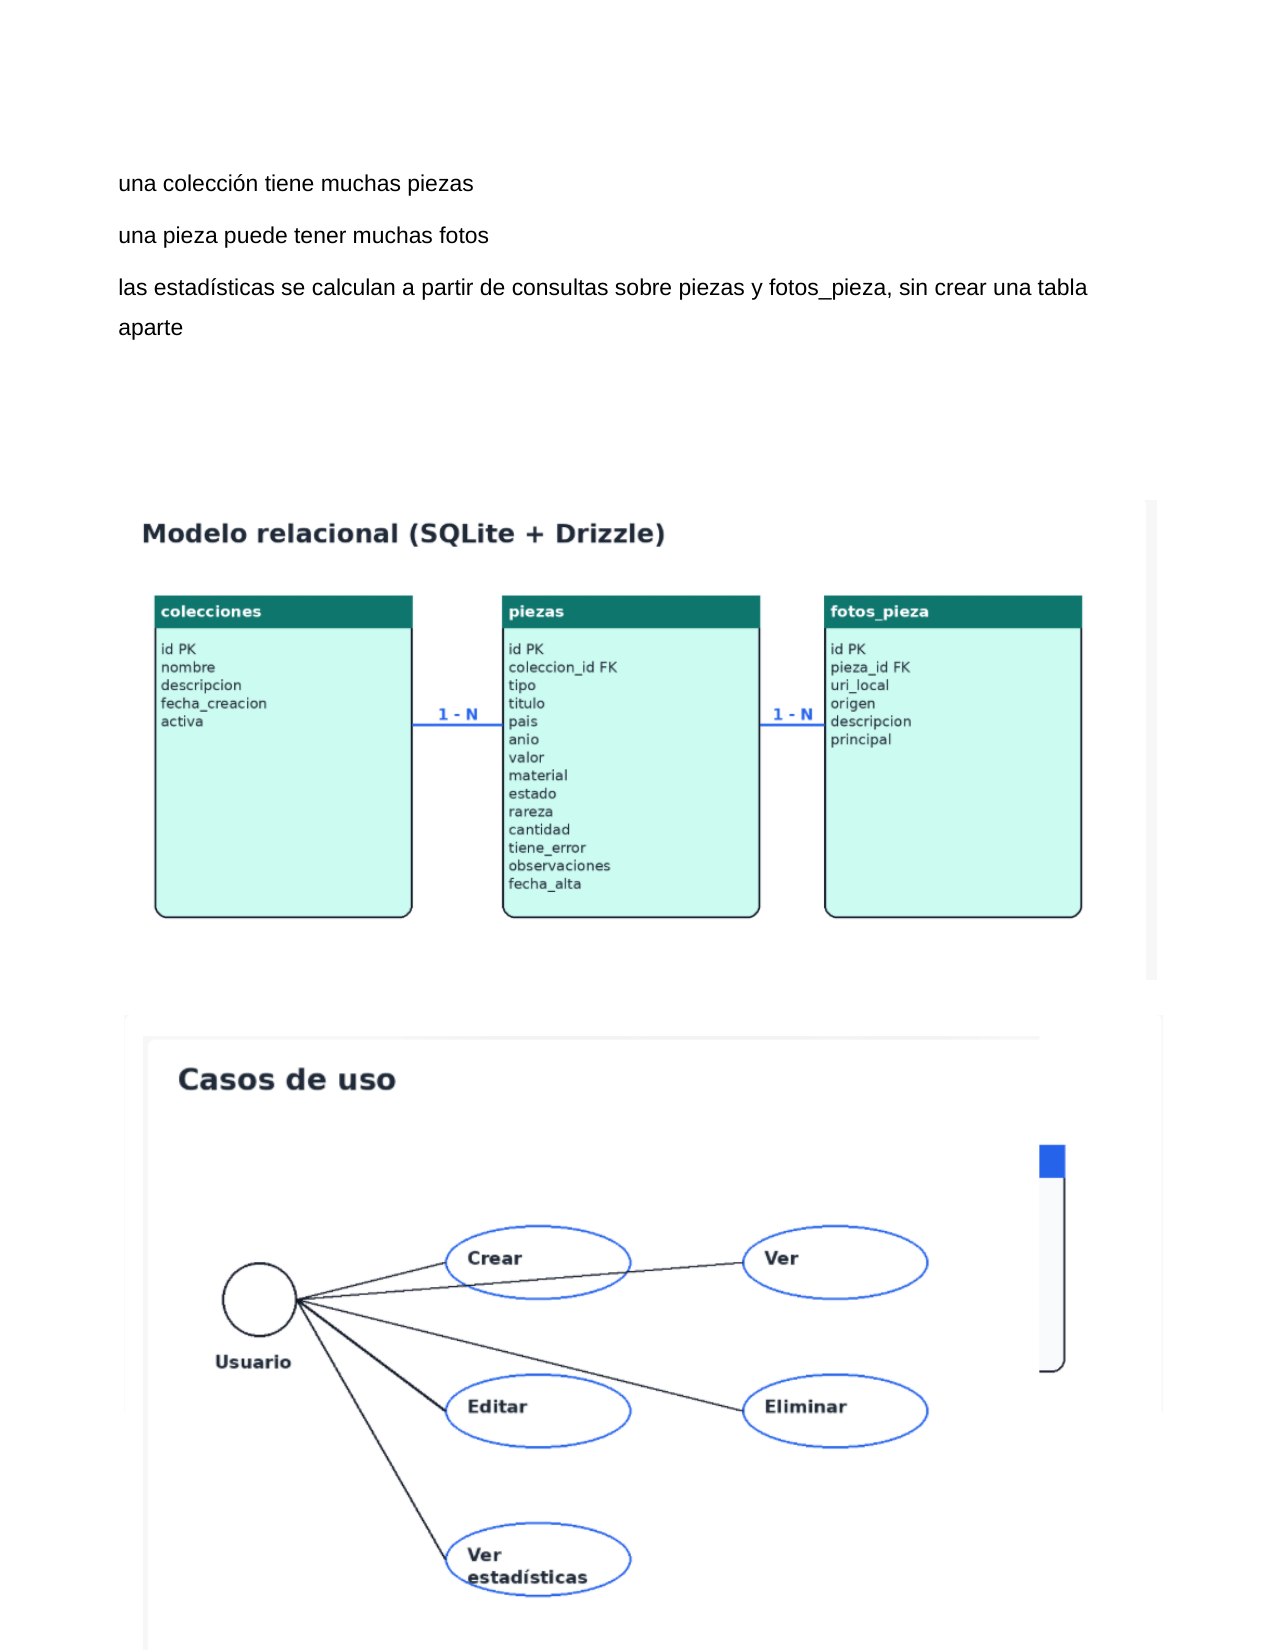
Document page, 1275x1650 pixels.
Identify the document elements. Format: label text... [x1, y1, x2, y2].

text una pieza puede tener muchas fotos [118, 222, 1157, 248]
text las estadísticas se calculan a partir de consultas sobre piezas y fotos_pieza, sin crear una tabla aparte [118, 274, 1157, 340]
picture [124, 1015, 1164, 1650]
text una colección tiene muchas piezas [118, 170, 1157, 196]
picture [118, 500, 1157, 980]
